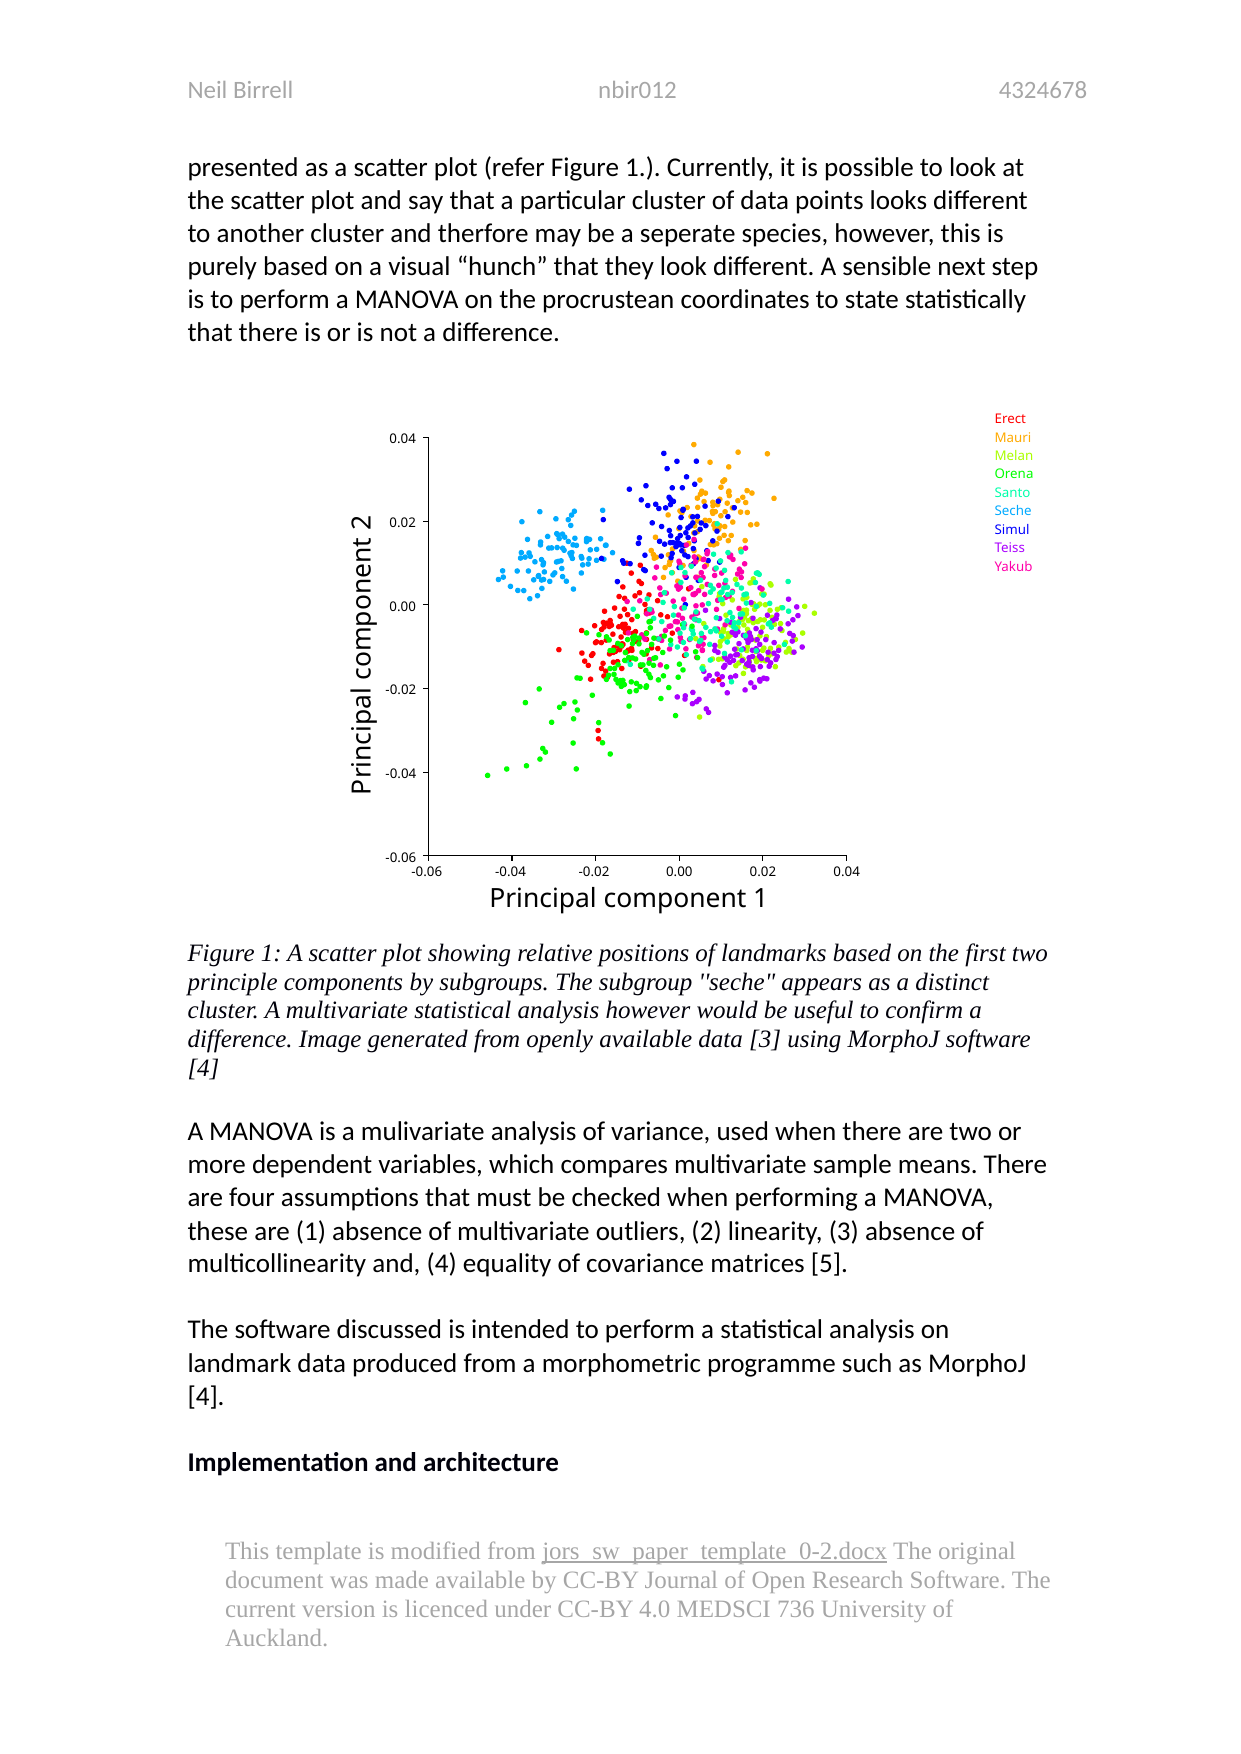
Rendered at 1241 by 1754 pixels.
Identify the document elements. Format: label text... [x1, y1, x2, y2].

subtitle Implementation and architecture [187, 1445, 1053, 1478]
subtitle A MANOVA is a mulivariate analysis of variance, used when there are two or more dependent variables, which compares multivariate sample means. There are four assumptions that must be checked when performing a MANOVA, these are (1) absence of multivariate outliers, (2) linearity, (3) absence of multicollinearity and, (4) equality of covariance matrices [5]. [187, 1114, 1053, 1280]
subtitle presented as a scatter plot (refer Figure 1.). Currently, it is possible to look at the scatter plot and say that a particular cluster of data points looks different to another cluster and therfore may be a seperate species, however, this is purely based on a visual “hunch” that they look different. A sensible next step is to perform a MANOVA on the procrustean coordinates to state statistically that there is or is not a difference. [187, 150, 1053, 348]
subtitle The software discussed is intended to perform a statistical analysis on landmark data produced from a morphometric programme such as MorphoJ [4]. [187, 1313, 1053, 1412]
text Figure 1: A scatter plot showing relative positions of landmarks based on the first two principle components by subgroups. The subgroup ''seche" appears as a distinct cluster. A multivariate statistical analysis however would be useful to confirm a difference. Image generated from openly available data [3] using MorphoJ software [4] [187, 938, 1053, 1082]
